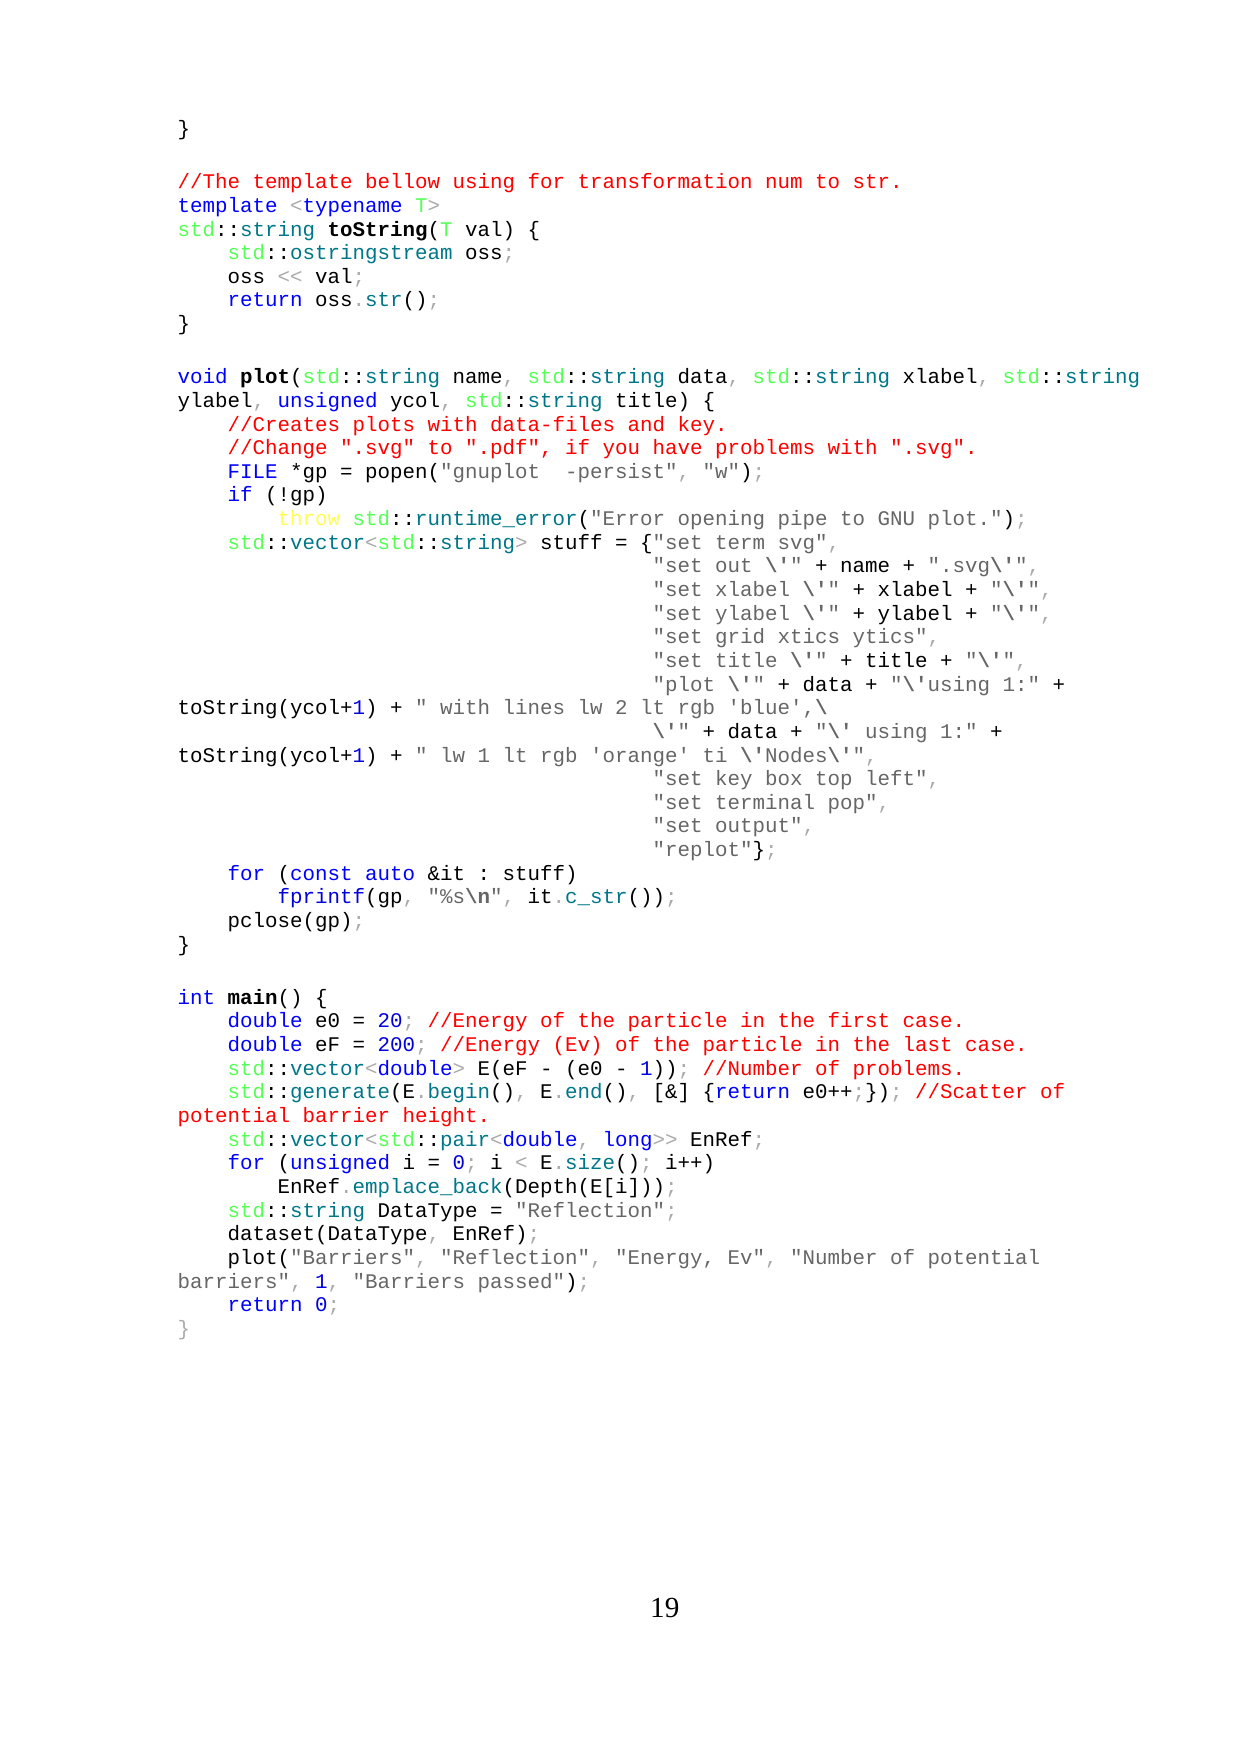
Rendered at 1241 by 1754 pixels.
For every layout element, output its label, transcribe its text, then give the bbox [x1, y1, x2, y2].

text "set out \'" + name + ".svg\'", [177, 555, 1152, 579]
text template <typename T> [177, 195, 1152, 218]
text throw std::runtime_error("Error opening pipe to GNU plot."); [177, 508, 1152, 532]
text return oss.str(); [177, 289, 1152, 313]
text pclose(gp); [177, 910, 1152, 934]
text "set key box top left", [177, 768, 1152, 792]
text //Creates plots with data-files and key. [177, 413, 1152, 437]
text "plot \'" + data + "\'using 1:" + toString(ycol+1) + " with lines lw 2 lt rgb 'blue',\ [177, 674, 1152, 721]
text std::ostringstream oss; [177, 242, 1152, 266]
text for (const auto &it : stuff) [177, 863, 1152, 886]
text "set terminal pop", [177, 792, 1152, 816]
text double e0 = 20; //Energy of the particle in the first case. [177, 1011, 1152, 1034]
text std::string DataType = "Reflection"; [177, 1200, 1152, 1223]
text if (!gp) [177, 484, 1152, 508]
text return 0; [177, 1294, 1152, 1318]
text "set output", [177, 816, 1152, 839]
text std::generate(E.begin(), E.end(), [&] {return e0++;}); //Scatter of potential barrier height. [177, 1081, 1152, 1129]
text std::string toString(T val) { [177, 218, 1152, 242]
text "set xlabel \'" + xlabel + "\'", [177, 579, 1152, 603]
text plot("Barriers", "Reflection", "Energy, Ev", "Number of potential barriers", 1, "Barriers passed"); [177, 1247, 1152, 1294]
text "replot"}; [177, 839, 1152, 863]
text "set ylabel \'" + ylabel + "\'", [177, 603, 1152, 626]
text EnRef.emplace_back(Depth(E[i])); [177, 1176, 1152, 1200]
text "set grid xtics ytics", [177, 626, 1152, 650]
text double eF = 200; //Energy (Ev) of the particle in the last case. [177, 1034, 1152, 1058]
text std::vector<double> E(eF - (e0 - 1)); //Number of problems. [177, 1058, 1152, 1081]
text std::vector<std::string> stuff = {"set term svg", [177, 532, 1152, 555]
text //Change ".svg" to ".pdf", if you have problems with ".svg". [177, 437, 1152, 461]
text oss << val; [177, 266, 1152, 289]
text \'" + data + "\' using 1:" + toString(ycol+1) + " lw 1 lt rgb 'orange' ti \'Nodes\'", [177, 721, 1152, 768]
text "set title \'" + title + "\'", [177, 650, 1152, 674]
text } [177, 118, 1152, 142]
text FILE *gp = popen("gnuplot -persist", "w"); [177, 461, 1152, 484]
text dataset(DataType, EnRef); [177, 1223, 1152, 1247]
text for (unsigned i = 0; i < E.size(); i++) [177, 1152, 1152, 1176]
text } [177, 934, 1152, 957]
text std::vector<std::pair<double, long>> EnRef; [177, 1129, 1152, 1152]
text fprintf(gp, "%s\n", it.c_str()); [177, 886, 1152, 910]
text void plot(std::string name, std::string data, std::string xlabel, std::string ylabel, unsigned ycol, std::string title) { [177, 366, 1152, 413]
text int main() { [177, 987, 1152, 1011]
text //The template bellow using for transformation num to str. [177, 171, 1152, 195]
text } [177, 1318, 1152, 1342]
text } [177, 313, 1152, 337]
